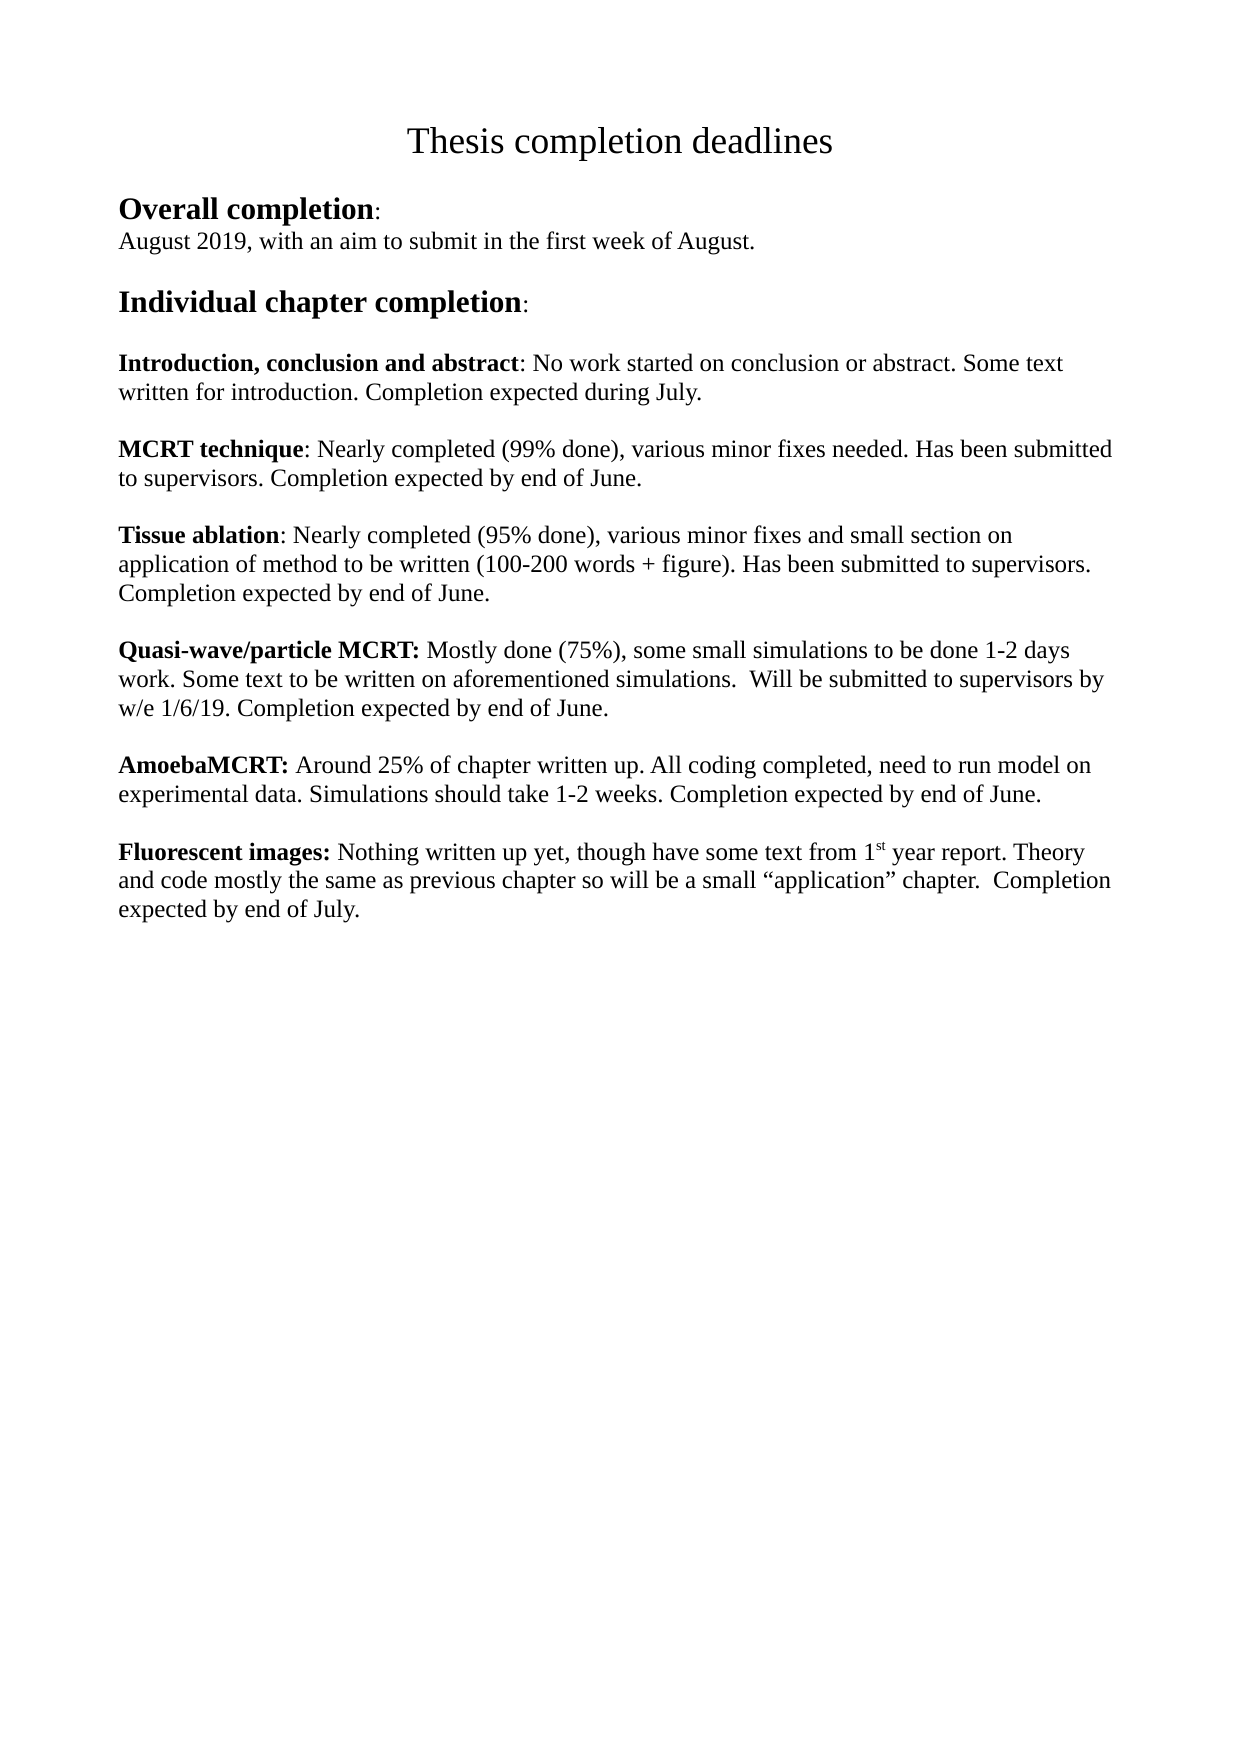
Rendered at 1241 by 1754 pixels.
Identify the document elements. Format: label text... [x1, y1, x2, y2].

text Quasi-wave/particle MCRT: Mostly done (75%), some small simulations to be done 1-2 days work. Some text to be written on aforementioned simulations. Will be submitted to supervisors by w/e 1/6/19. Completion expected by end of June. [118, 636, 1122, 722]
text Thesis completion deadlines [118, 118, 1122, 161]
text August 2019, with an aim to submit in the first week of August. [118, 226, 1122, 255]
text MCRT technique: Nearly completed (99% done), various minor fixes needed. Has been submitted to supervisors. Completion expected by end of June. [118, 434, 1122, 492]
text Overall completion: [118, 190, 1122, 226]
text Tissue ablation: Nearly completed (95% done), various minor fixes and small section on application of method to be written (100-200 words + figure). Has been submitted to supervisors. Completion expected by end of June. [118, 521, 1122, 607]
text Fluorescent images: Nothing written up yet, though have some text from 1st year report. Theory and code mostly the same as previous chapter so will be a small “application” chapter. Completion expected by end of July. [118, 837, 1122, 923]
text Introduction, conclusion and abstract: No work started on conclusion or abstract. Some text written for introduction. Completion expected during July. [118, 348, 1122, 406]
text Individual chapter completion: [118, 283, 1122, 319]
text AmoebaMCRT: Around 25% of chapter written up. All coding completed, need to run model on experimental data. Simulations should take 1-2 weeks. Completion expected by end of June. [118, 751, 1122, 808]
